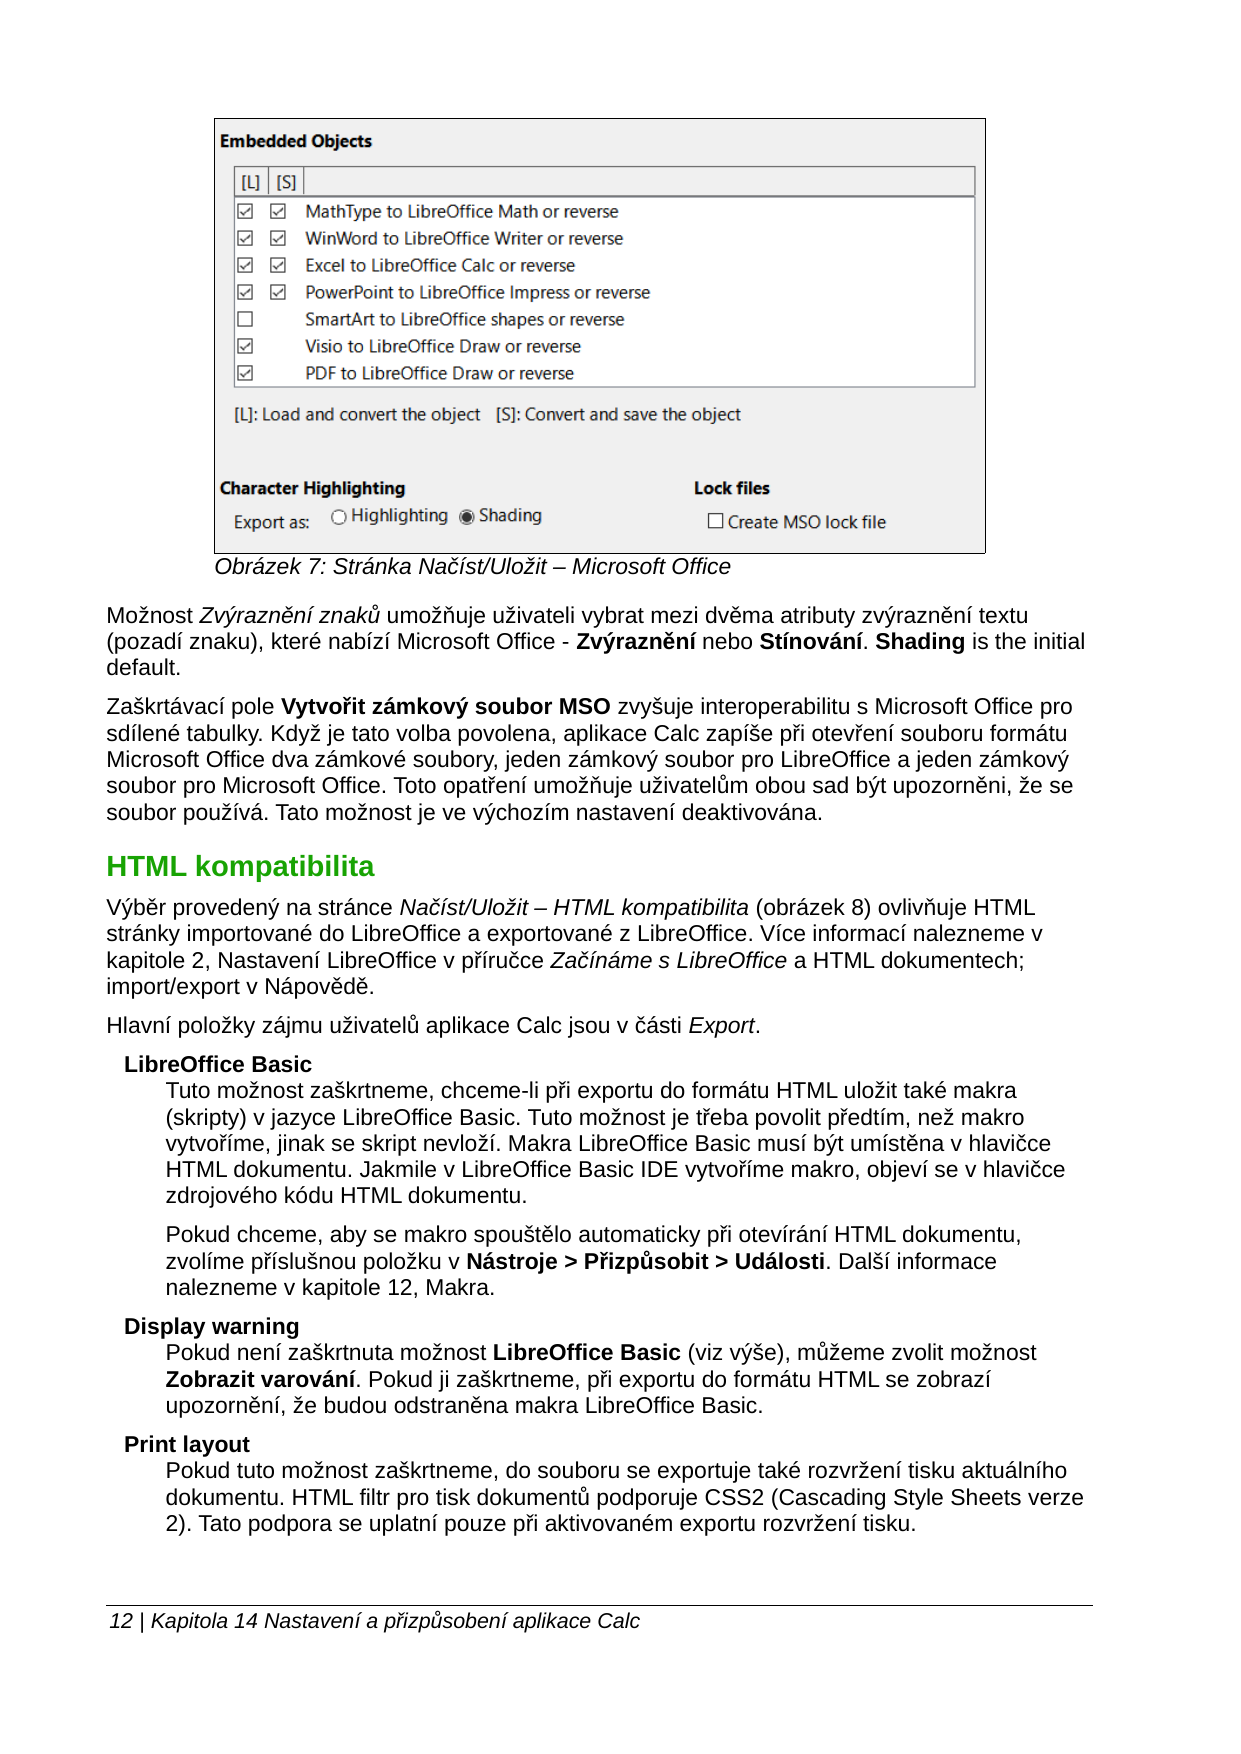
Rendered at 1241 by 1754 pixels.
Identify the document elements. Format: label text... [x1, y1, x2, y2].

text Pokud chceme, aby se makro spouštělo automaticky při otevírání HTML dokumentu, zvolíme příslušnou položku v Nástroje > Přizpůsobit > Události. Další informace nalezneme v kapitole 12, Makra. [165, 1221, 1093, 1300]
text Obrázek 7: Stránka Načíst/Uložit – Microsoft Office [214, 554, 985, 579]
text Hlavní položky zájmu uživatelů aplikace Calc jsou v části Export. [106, 1012, 1093, 1038]
text Pokud tuto možnost zaškrtneme, do souboru se exportuje také rozvržení tisku aktuálního dokumentu. HTML filtr pro tisk dokumentů podporuje CSS2 (Cascading Style Sheets verze 2). Tato podpora se uplatní pouze při aktivovaném exportu rozvržení tisku. [165, 1457, 1093, 1536]
text Pokud není zaškrtnuta možnost LibreOffice Basic (viz výše), můžeme zvolit možnost Zobrazit varování. Pokud ji zaškrtneme, při exportu do formátu HTML se zobrazí upozornění, že budou odstraněna makra LibreOffice Basic. [165, 1339, 1093, 1418]
text Tuto možnost zaškrtneme, chceme-li při exportu do formátu HTML uložit také makra (skripty) v jazyce LibreOffice Basic. Tuto možnost je třeba povolit předtím, než makro vytvoříme, jinak se skript nevloží. Makra LibreOffice Basic musí být umístěna v hlavičce HTML dokumentu. Jakmile v LibreOffice Basic IDE vytvoříme makro, objeví se v hlavičce zdrojového kódu HTML dokumentu. [165, 1077, 1093, 1209]
text Zaškrtávací pole Vytvořit zámkový soubor MSO zvyšuje interoperabilitu s Microsoft Office pro sdílené tabulky. Když je tato volba povolena, aplikace Calc zapíše při otevření souboru formátu Microsoft Office dva zámkové soubory, jeden zámkový soubor pro LibreOffice a jeden zámkový soubor pro Microsoft Office. Toto opatření umožňuje uživatelům obou sad být upozorněni, že se soubor používá. Tato možnost je ve výchozím nastavení deaktivována. [106, 693, 1093, 825]
picture [215, 119, 985, 553]
text Možnost Zvýraznění znaků umožňuje uživateli vybrat mezi dvěma atributy zvýraznění textu (pozadí znaku), které nabízí Microsoft Office - Zvýraznění nebo Stínování. Shading is the initial default. [106, 602, 1093, 681]
text Display warning [124, 1313, 1093, 1339]
subtitle HTML kompatibilita [106, 849, 1093, 882]
text LibreOffice Basic [124, 1051, 1093, 1077]
text Výběr provedený na stránce Načíst/Uložit – HTML kompatibilita (obrázek 8) ovlivňuje HTML stránky importované do LibreOffice a exportované z LibreOffice. Více informací nalezneme v kapitole 2, Nastavení LibreOffice v příručce Začínáme s LibreOffice a HTML dokumentech; import/export v Nápovědě. [106, 894, 1093, 999]
text Print layout [124, 1431, 1093, 1457]
